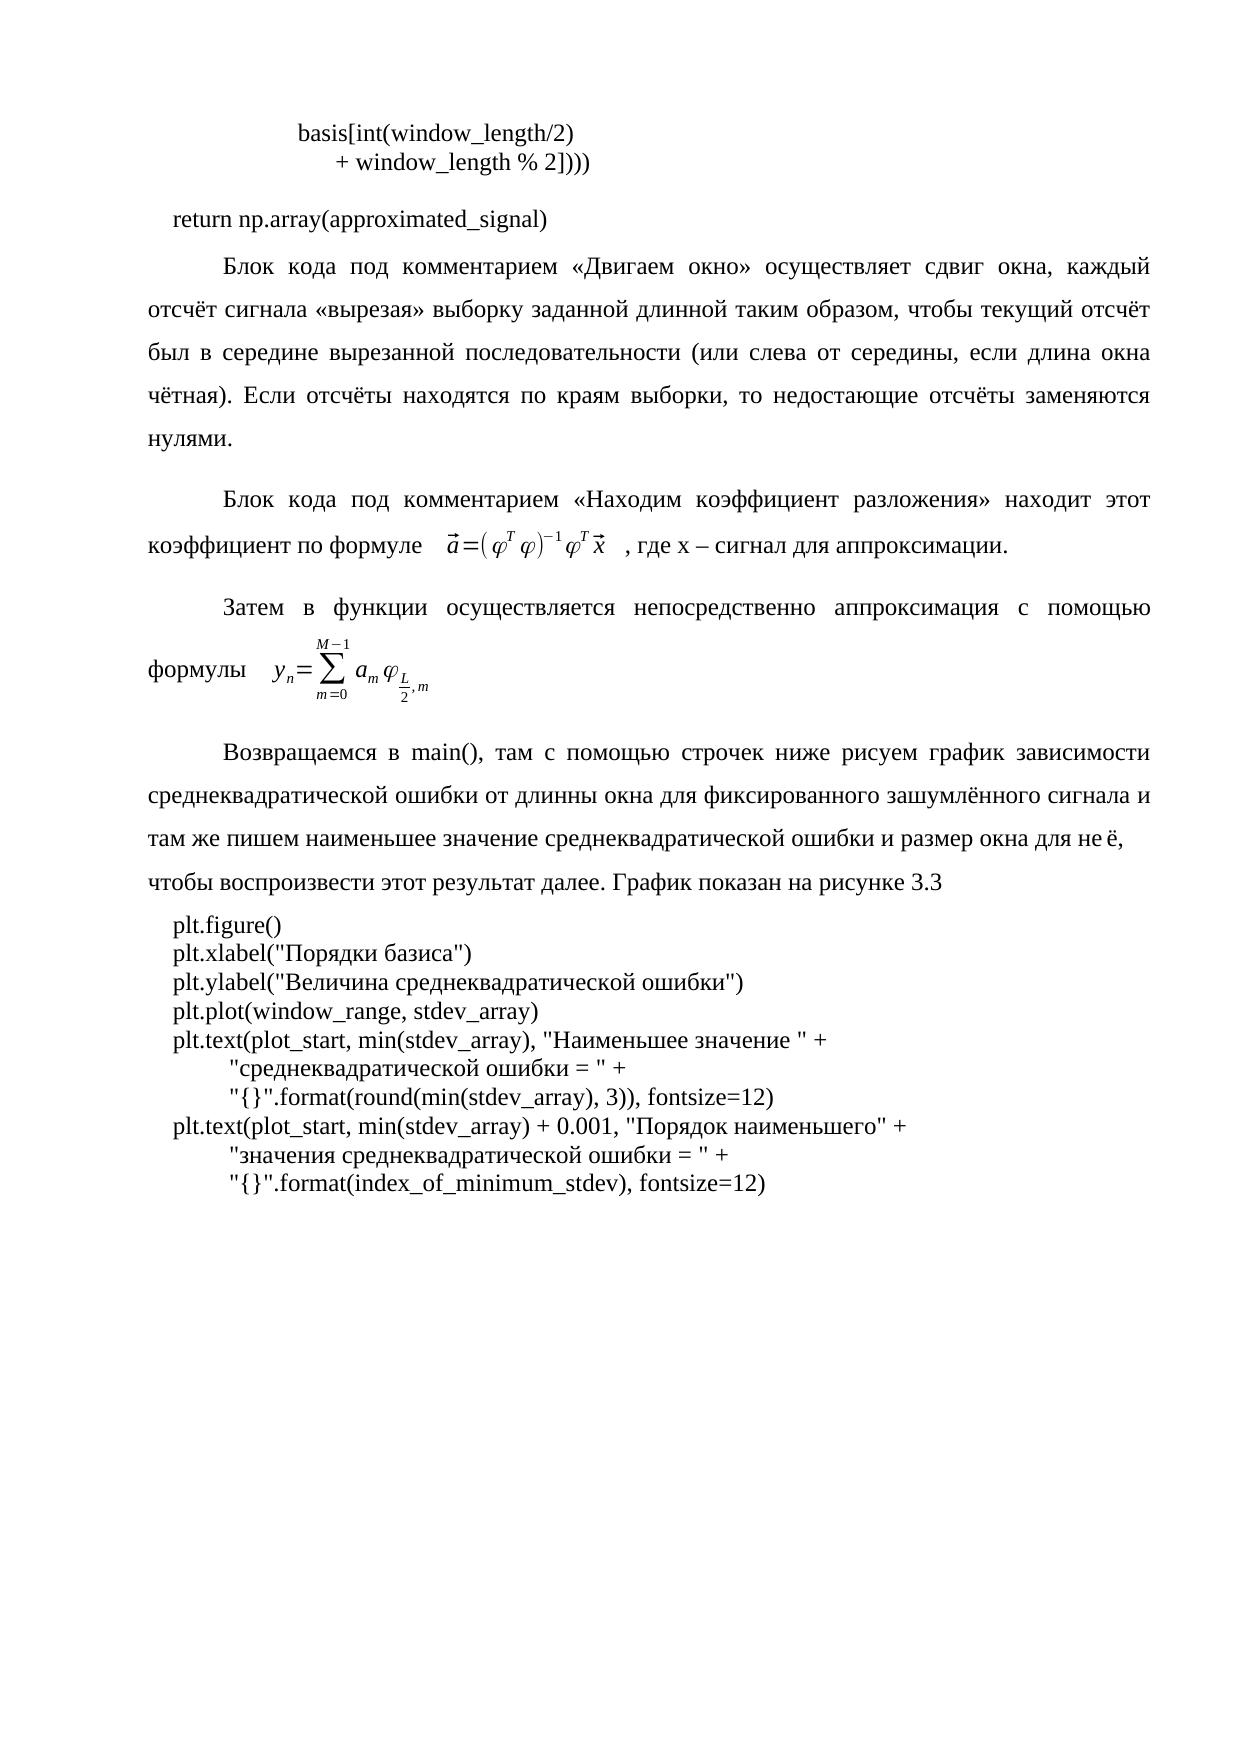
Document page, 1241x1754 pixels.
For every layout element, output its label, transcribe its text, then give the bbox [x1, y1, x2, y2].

text plt.plot(window_range, stdev_array) [148, 996, 1152, 1025]
text Возвращаемся в main(), там с помощью строчек ниже рисуем график зависимости среднеквадратической ошибки от длинны окна для фиксированного зашумлённого сигнала и там же пишем наименьшее значение среднеквадратической ошибки и размер окна для не ё, чтобы воспроизвести этот результат далее. График показан на рисунке 3.3 [148, 737, 1152, 895]
text Блок кода под комментарием «Находим коэффициент разложения» находит этот коэффициент по формуле , где x – сигнал для аппроксимации. [148, 484, 1152, 560]
text Блок кода под комментарием «Двигаем окно» осуществляет сдвиг окна, каждый отсчёт сигнала «вырезая» выборку заданной длинной таким образом, чтобы текущий отсчёт был в середине вырезанной последовательности (или слева от середины, если длина окна чётная). Если отсчёты находятся по краям выборки, то недостающие отсчёты заменяются нулями. [148, 251, 1152, 452]
text basis[int(window_length/2) [148, 118, 1152, 147]
text "значения среднеквадратической ошибки = " + [148, 1140, 1152, 1168]
text "{}".format(round(min(stdev_array), 3)), fontsize=12) [148, 1082, 1152, 1111]
text plt.figure() [148, 910, 1152, 938]
text "среднеквадратической ошибки = " + [148, 1053, 1152, 1082]
text plt.text(plot_start, min(stdev_array), "Наименьшее значение " + [148, 1025, 1152, 1053]
text return np.array(approximated_signal) [148, 204, 1152, 233]
text "{}".format(index_of_minimum_stdev), fontsize=12) [148, 1168, 1152, 1197]
text plt.ylabel("Величина среднеквадратической ошибки") [148, 967, 1152, 996]
text plt.xlabel("Порядки базиса") [148, 938, 1152, 967]
text plt.text(plot_start, min(stdev_array) + 0.001, "Порядок наименьшего" + [148, 1111, 1152, 1140]
text Затем в функции осуществляется непосредственно аппроксимация с помощью формулы [148, 592, 1152, 705]
text + window_length % 2]))) [148, 147, 1152, 176]
